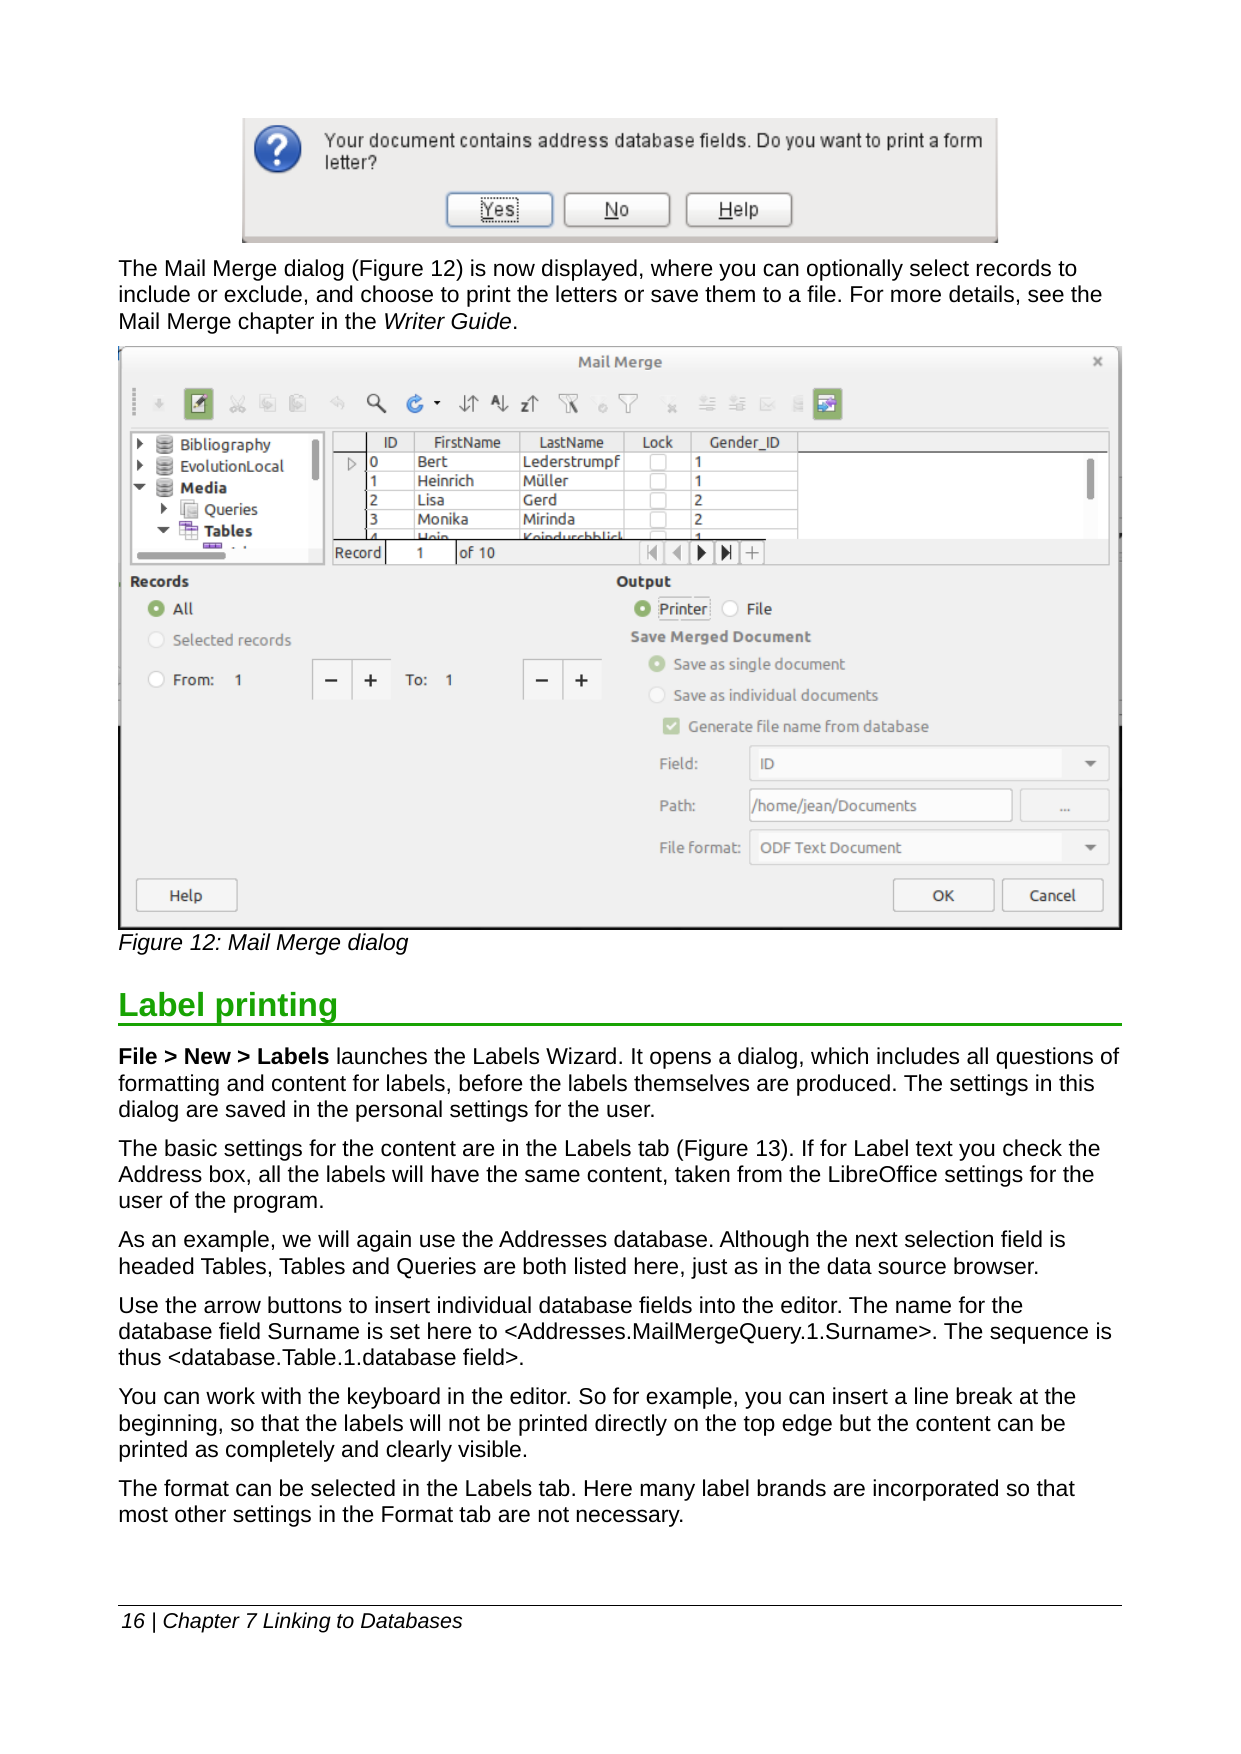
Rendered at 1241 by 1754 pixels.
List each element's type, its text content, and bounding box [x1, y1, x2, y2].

text Figure 12: Mail Merge dialog [118, 930, 1122, 956]
text File > New > Labels launches the Labels Wizard. It opens a dialog, which includes all questions of formatting and content for labels, before the labels themselves are produced. The settings in this dialog are saved in the personal settings for the user. [118, 1043, 1122, 1122]
text Use the arrow buttons to insert individual database fields into the editor. The name for the database field Surname is set here to <Addresses.MailMergeQuery.1.Surname>. The sequence is thus <database.Table.1.database field>. [118, 1292, 1122, 1371]
text As an example, we will again use the Addresses database. Although the next selection field is headed Tables, Tables and Queries are both listed here, just as in the data source browser. [118, 1226, 1122, 1279]
text The basic settings for the content are in the Labels tab (Figure 13). If for Label text you check the Address box, all the labels will have the same content, taken from the LibreOffice settings for the user of the program. [118, 1135, 1122, 1214]
text The format can be selected in the Labels tab. Here many label brands are incorporated so that most other settings in the Format tab are not necessary. [118, 1475, 1122, 1527]
subtitle Label printing [118, 985, 1122, 1023]
text You can work with the keyboard in the editor. So for example, you can insert a line break at the beginning, so that the labels will not be printed directly on the top edge but the content can be printed as completely and clearly visible. [118, 1383, 1122, 1462]
picture [118, 346, 1123, 930]
text The Mail Merge dialog (Figure 12) is now displayed, where you can optionally select records to include or exclude, and choose to print the letters or save them to a file. For more details, see the Mail Merge chapter in the Writer Guide. [118, 255, 1122, 334]
picture [242, 118, 999, 243]
